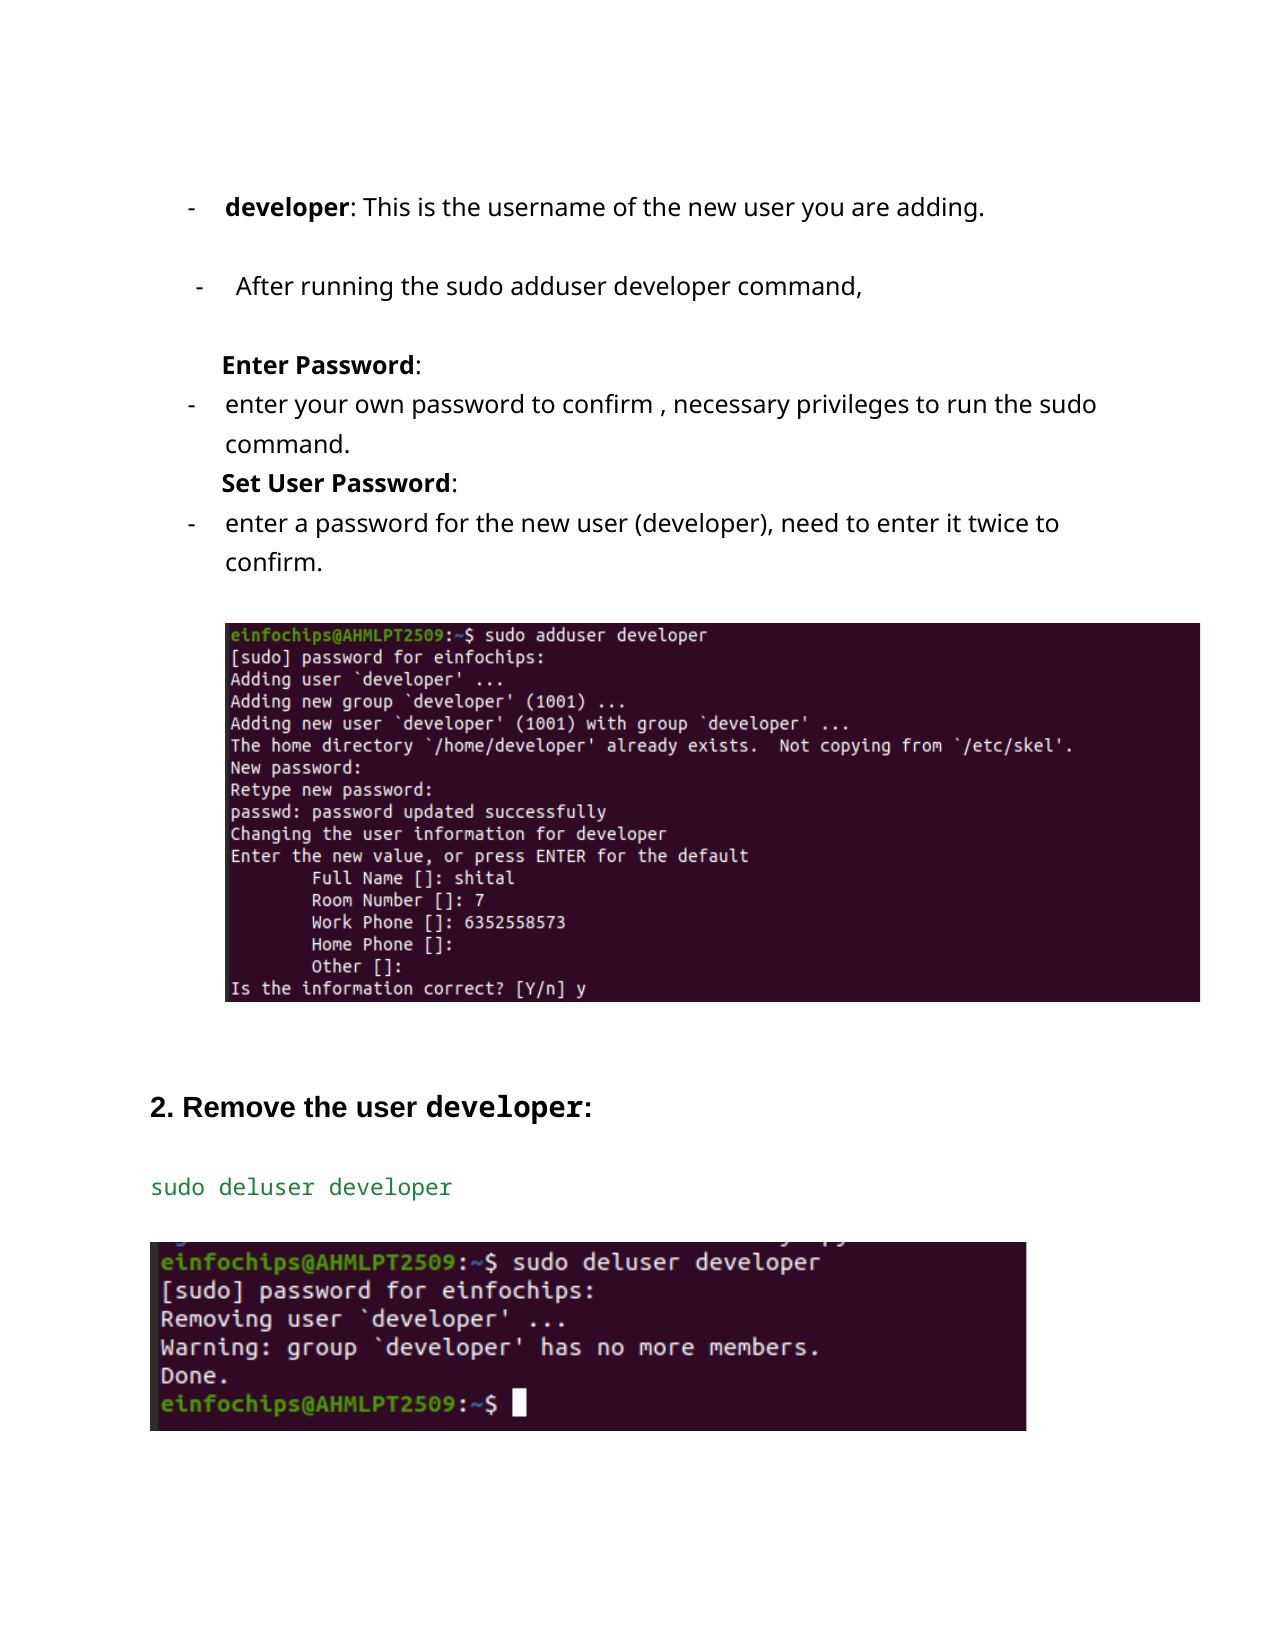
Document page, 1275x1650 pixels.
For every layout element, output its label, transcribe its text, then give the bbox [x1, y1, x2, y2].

text 2. Remove the user developer: sudo deluser developer [150, 1086, 1125, 1202]
text Enter Password: [150, 347, 1125, 381]
list enter your own password to confirm , necessary privileges to run the sudo command. [187, 387, 1125, 460]
text - After running the sudo adduser developer command, [150, 268, 1125, 302]
list enter a password for the new user (developer), need to enter it twice to confirm. [187, 505, 1125, 579]
text Set User Password: [150, 466, 1125, 500]
list developer: This is the username of the new user you are adding. [187, 189, 1125, 223]
